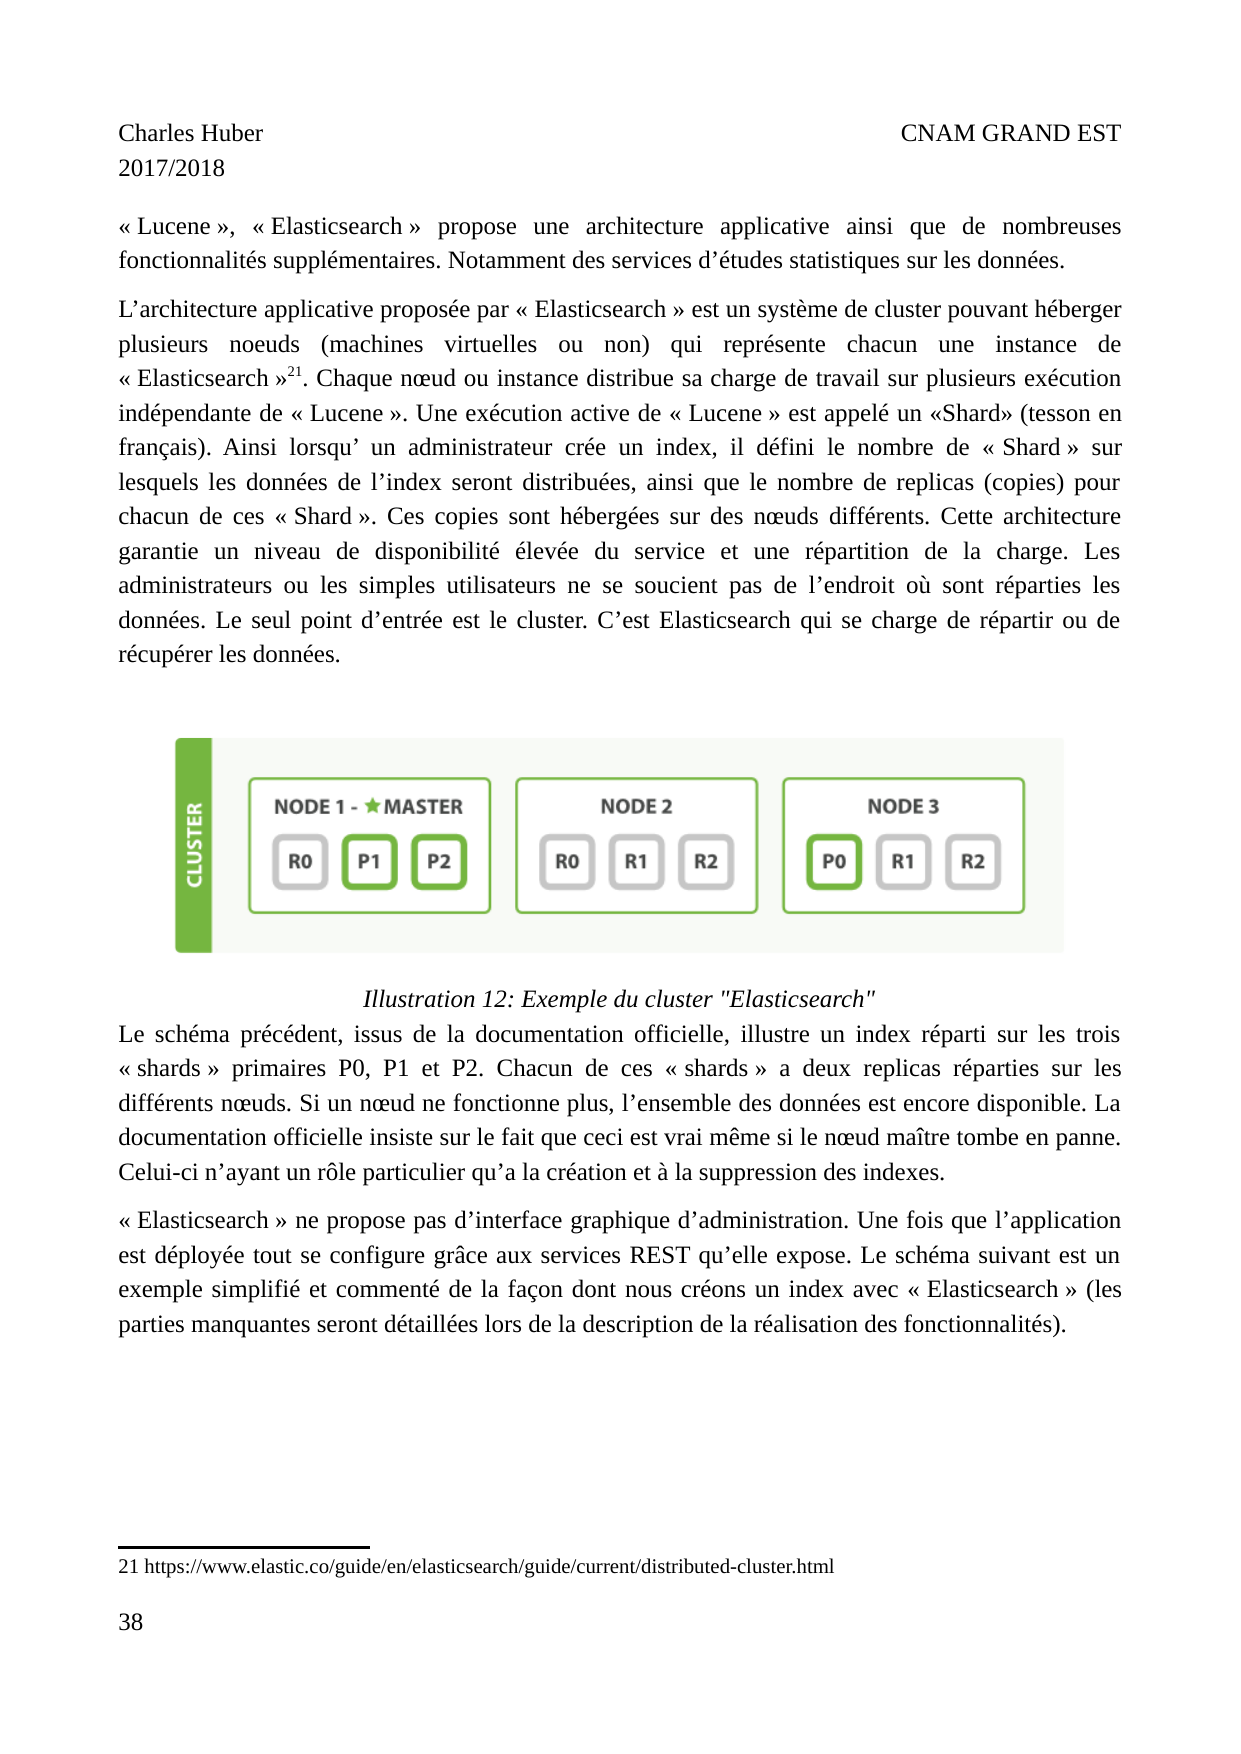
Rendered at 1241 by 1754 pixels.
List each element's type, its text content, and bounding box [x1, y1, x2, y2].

text Illustration 12: Exemple du cluster "Elasticsearch" [148, 985, 1092, 1013]
text Le schéma précédent, issus de la documentation officielle, illustre un index réparti sur les trois « shards » primaires P0, P1 et P2. Chacun de ces « shards » a deux replicas réparties sur les différents nœuds. Si un nœud ne fonctionne plus, l’ensemble des données est encore disponible. La documentation officielle insiste sur le fait que ceci est vrai même si le nœud maître tombe en panne. Celui-ci n’ayant un rôle particulier qu’a la création et à la suppression des indexes. [118, 688, 1122, 1185]
text https://www.elastic.co/guide/en/elasticsearch/guide/current/distributed-cluster.html [118, 1553, 1122, 1578]
text « Elasticsearch » ne propose pas d’interface graphique d’administration. Une fois que l’application est déployée tout se configure grâce aux services REST qu’elle expose. Le schéma suivant est un exemple simplifié et commenté de la façon dont nous créons un index avec « Elasticsearch » (les parties manquantes seront détaillées lors de la description de la réalisation des fonctionnalités). [118, 1206, 1122, 1338]
text L’architecture applicative proposée par « Elasticsearch » est un système de cluster pouvant héberger plusieurs noeuds (machines virtuelles ou non) qui représente chacun une instance de « Elasticsearch ». Chaque nœud ou instance distribue sa charge de travail sur plusieurs exécution indépendante de « Lucene ». Une exécution active de « Lucene » est appelé un «Shard» (tesson en français). Ainsi lorsqu’ un administrateur crée un index, il défini le nombre de « Shard » sur lesquels les données de l’index seront distribuées, ainsi que le nombre de replicas (copies) pour chacun de ces « Shard ». Ces copies sont hébergées sur des nœuds différents. Cette architecture garantie un niveau de disponibilité élevée du service et une répartition de la charge. Les administrateurs ou les simples utilisateurs ne se soucient pas de l’endroit où sont réparties les données. Le seul point d’entrée est le cluster. C’est Elasticsearch qui se charge de répartir ou de récupérer les données. [118, 294, 1122, 668]
picture [147, 700, 1093, 985]
text « Lucene », « Elasticsearch » propose une architecture applicative ainsi que de nombreuses fonctionnalités supplémentaires. Notamment des services d’études statistiques sur les données. [118, 211, 1122, 274]
